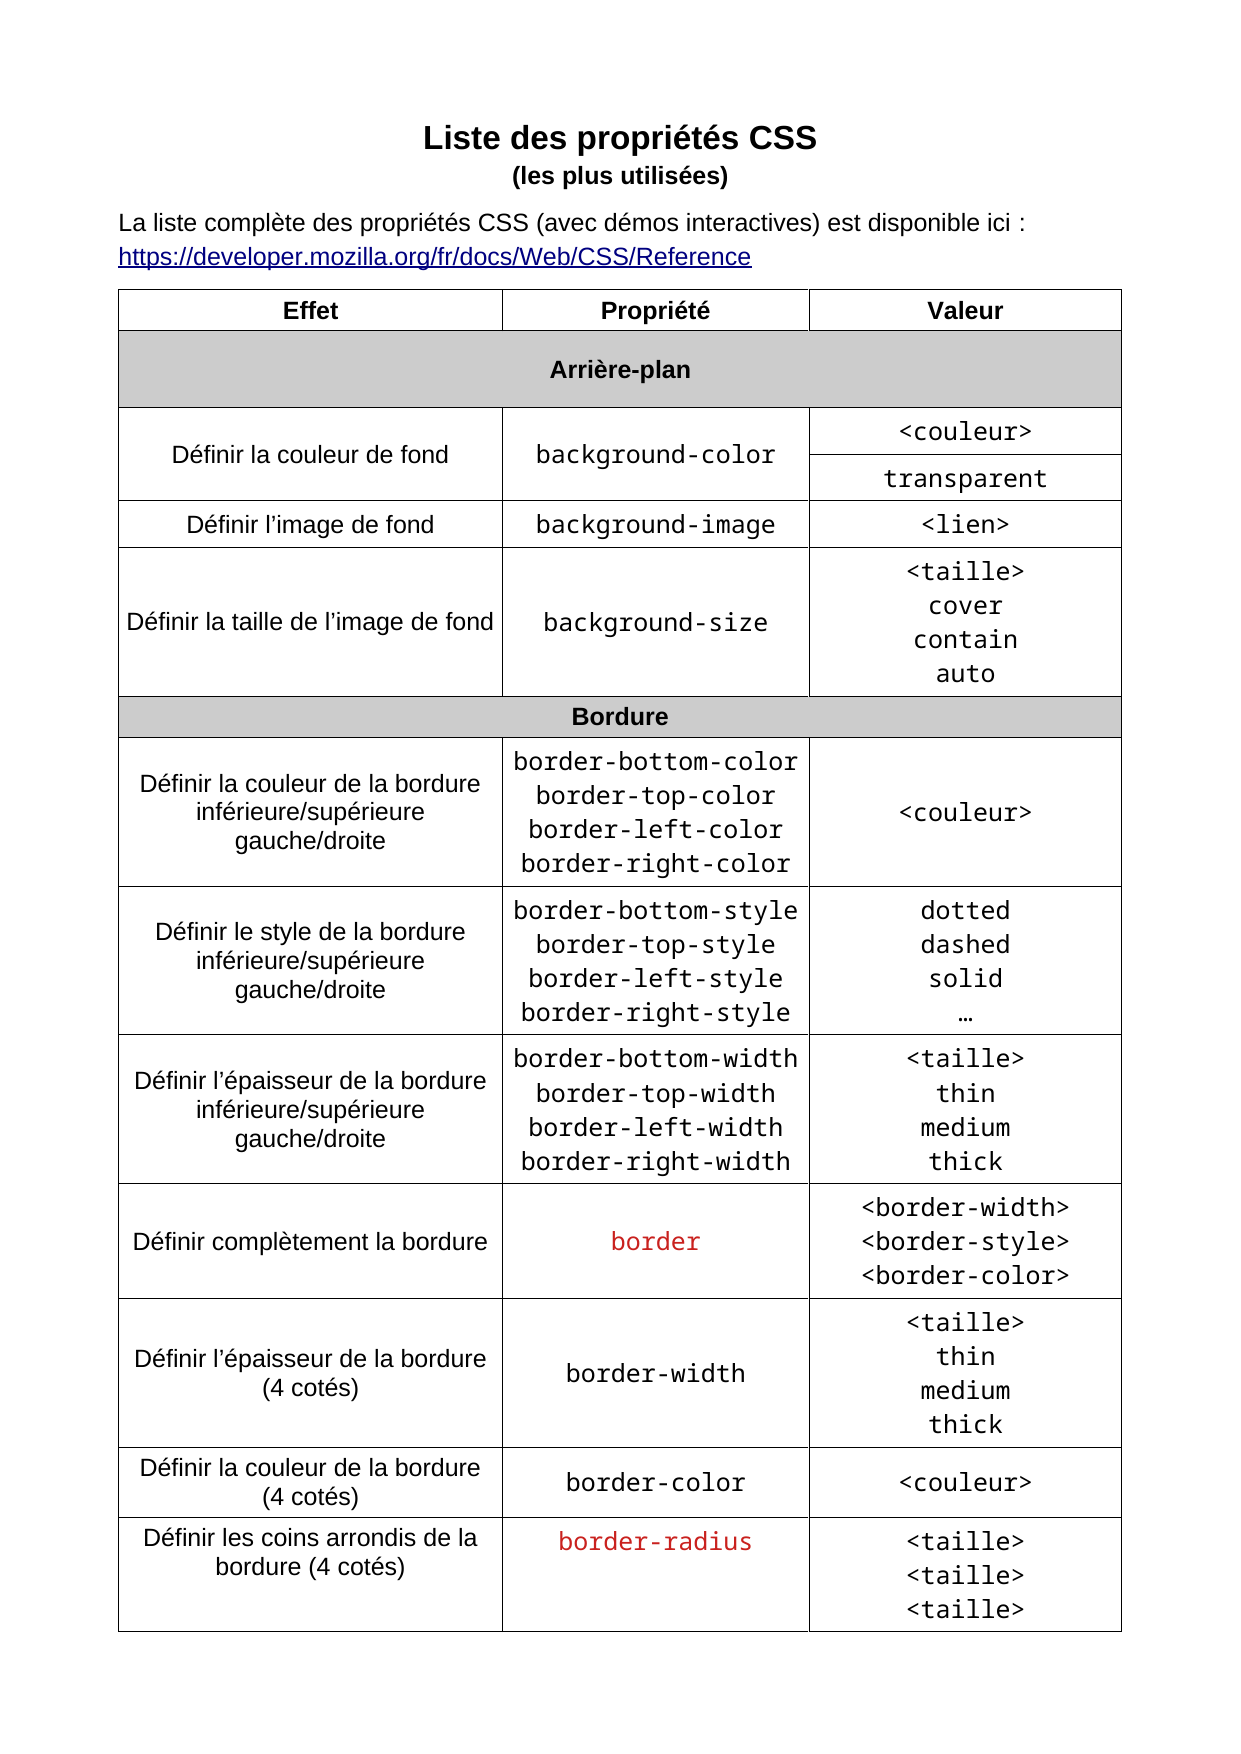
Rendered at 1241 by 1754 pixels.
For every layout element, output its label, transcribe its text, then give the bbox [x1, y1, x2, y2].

table_cell <lien> [810, 501, 1121, 547]
table_header Propriété [503, 290, 808, 330]
table_cell <taille> thin medium thick [810, 1299, 1121, 1447]
table_cell <taille> thin medium thick [810, 1035, 1121, 1183]
table_cell <couleur> [810, 738, 1121, 886]
table_cell Définir la taille de l’image de fond [119, 548, 502, 696]
table_cell Définir les coins arrondis de la bordure (4 cotés) [119, 1518, 502, 1631]
table_cell Définir complètement la bordure [119, 1184, 502, 1298]
table_cell border-width [503, 1299, 808, 1447]
table_cell border-bottom-style border-top-style border-left-style border-right-style [503, 887, 808, 1034]
table_cell background-size [503, 548, 808, 696]
table_cell border-bottom-width border-top-width border-left-width border-right-width [503, 1035, 808, 1183]
table_cell border-bottom-color border-top-color border-left-color border-right-color [503, 738, 808, 886]
table_cell Définir la couleur de la bordure (4 cotés) [119, 1448, 502, 1517]
table_cell Définir la couleur de la bordure inférieure/supérieure gauche/droite [119, 738, 502, 886]
table_cell border [503, 1184, 808, 1298]
table_cell transparent [810, 455, 1121, 500]
table_cell <couleur> [810, 1448, 1121, 1517]
table_header Effet [119, 290, 502, 330]
table_cell Bordure [119, 697, 1121, 737]
table_cell Définir l’épaisseur de la bordure inférieure/supérieure gauche/droite [119, 1035, 502, 1183]
text Liste des propriétés CSS (les plus utilisées) [118, 118, 1122, 189]
table_cell Arrière-plan [119, 331, 1121, 407]
table_cell Définir le style de la bordure inférieure/supérieure gauche/droite [119, 887, 502, 1034]
table_cell Définir la couleur de fond [119, 408, 502, 500]
table_cell Définir l’image de fond [119, 501, 502, 547]
table_cell dotted dashed solid … [810, 887, 1121, 1034]
table_cell <taille> <taille> <taille> [810, 1518, 1121, 1631]
table_cell <border-width> <border-style> <border-color> [810, 1184, 1121, 1298]
text La liste complète des propriétés CSS (avec démos interactives) est disponible ici : https://developer.mozilla.org/fr/docs/Web/CSS/Reference [118, 208, 1122, 270]
table_header Valeur [810, 290, 1121, 330]
table_cell background-color [503, 408, 808, 500]
table_cell border-radius [503, 1518, 808, 1631]
table_cell <taille> cover contain auto [810, 548, 1121, 696]
table_cell border-color [503, 1448, 808, 1517]
table_cell background-image [503, 501, 808, 547]
table_cell Définir l’épaisseur de la bordure (4 cotés) [119, 1299, 502, 1447]
table_cell <couleur> [810, 408, 1121, 454]
